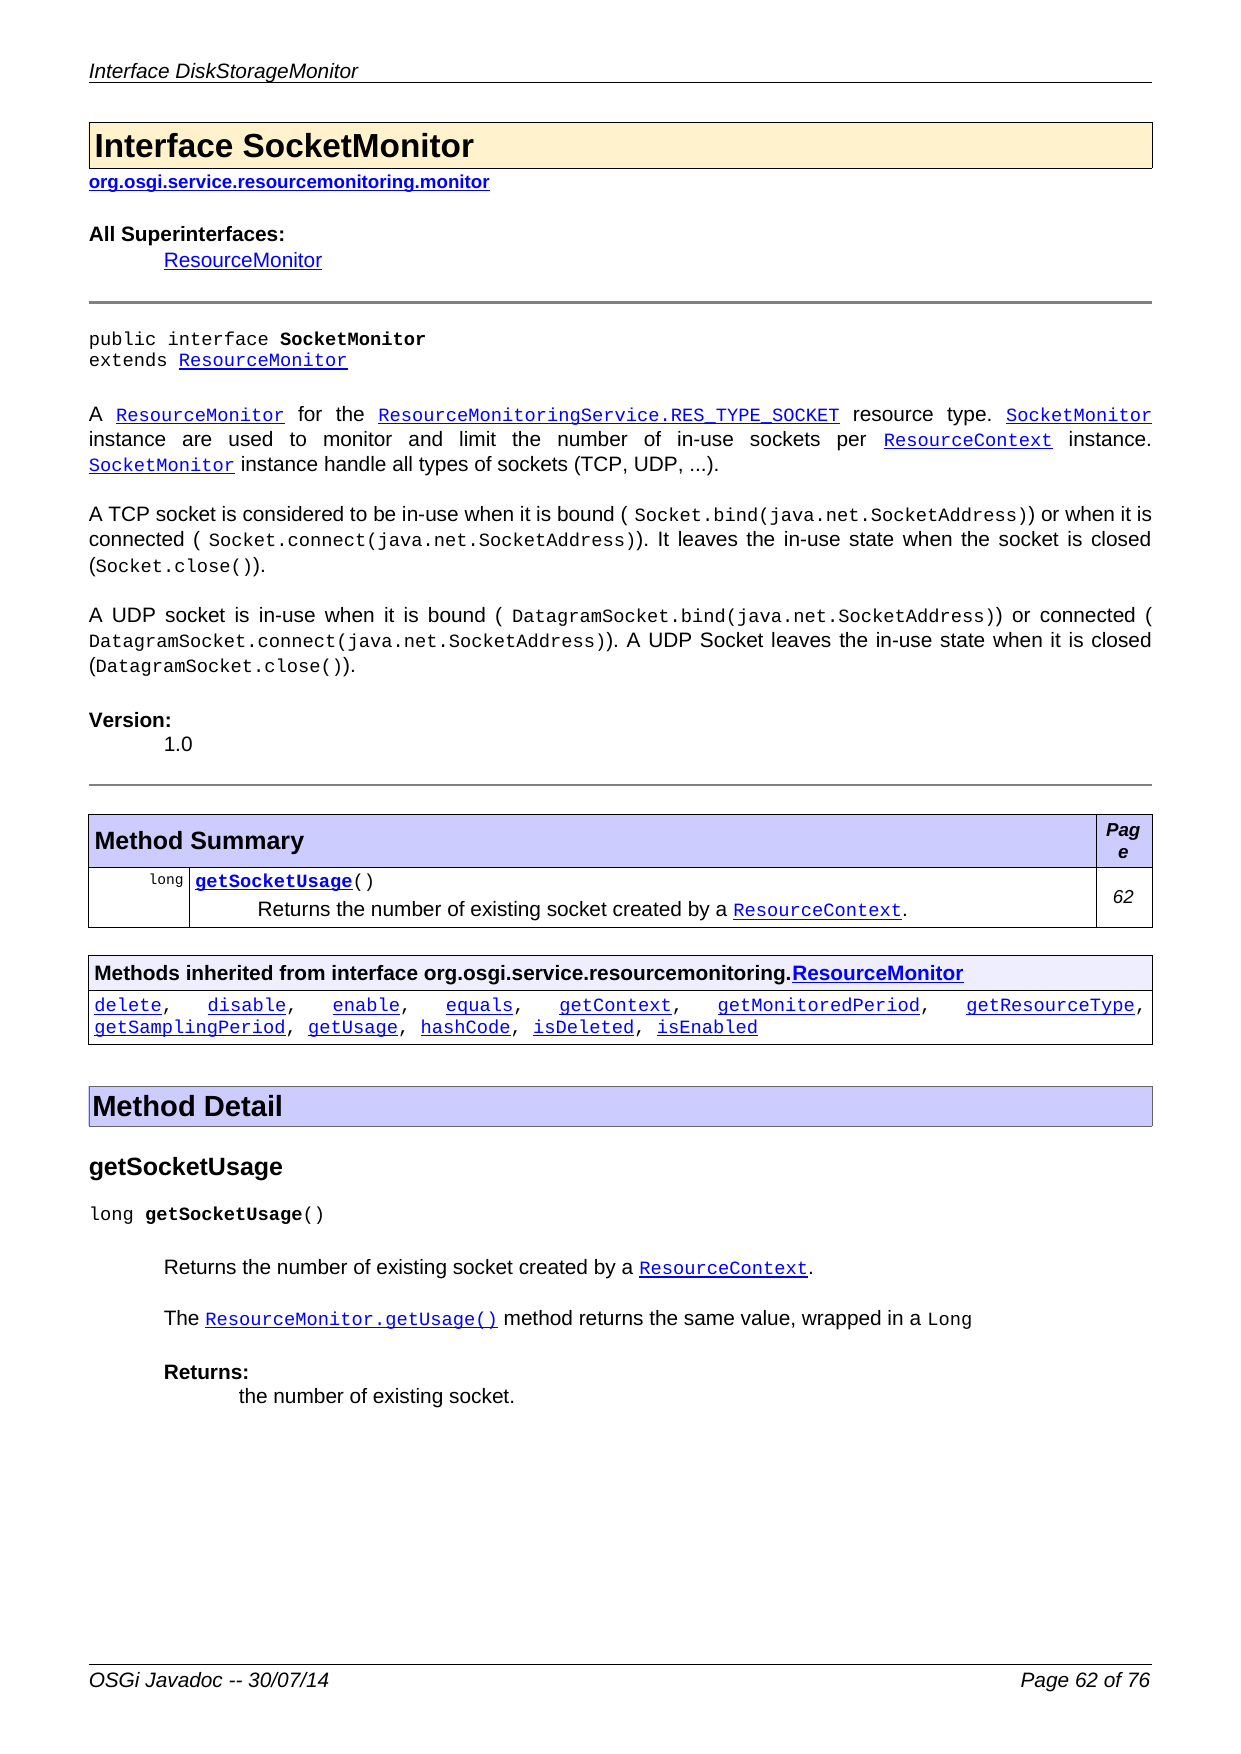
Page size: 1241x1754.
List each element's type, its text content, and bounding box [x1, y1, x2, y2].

text A ResourceMonitor for the ResourceMonitoringService.RES_TYPE_SOCKET resource type. SocketMonitor instance are used to monitor and limit the number of in-use sockets per ResourceContext instance. SocketMonitor instance handle all types of sockets (TCP, UDP, ...). [88, 401, 1152, 477]
text The ResourceMonitor.getUsage() method returns the same value, wrapped in a Long [163, 1305, 1152, 1331]
text the number of existing socket. [238, 1384, 1152, 1408]
table_cell 62 [1097, 868, 1152, 927]
table_cell long [89, 868, 189, 927]
subtitle Method Detail [90, 1087, 1152, 1126]
subtitle Interface SocketMonitor [90, 123, 1152, 168]
text long getSocketUsage() [88, 1205, 1152, 1226]
text Returns: [163, 1360, 1152, 1384]
table_cell delete, disable, enable, equals, getContext, getMonitoredPeriod, getResourceType, getSamplingPeriod, getUsage, hashCode, isDeleted, isEnabled [89, 991, 1152, 1044]
table_cell getSocketUsage() Returns the number of existing socket created by a ResourceContext. [190, 868, 1096, 927]
text org.osgi.service.resourcemonitoring.monitor [88, 171, 1152, 193]
text ResourceMonitor [163, 248, 1152, 272]
subtitle getSocketUsage [88, 1152, 1152, 1181]
table_header Page [1097, 815, 1152, 867]
text Returns the number of existing socket created by a ResourceContext. [163, 1255, 1152, 1280]
text A UDP socket is in-use when it is bound ( DatagramSocket.bind(java.net.SocketAddress)) or connected ( DatagramSocket.connect(java.net.SocketAddress)). A UDP Socket leaves the in-use state when it is closed (DatagramSocket.close()). [88, 603, 1152, 678]
text Version: [88, 707, 1152, 731]
table_header Method Summary [89, 815, 1096, 867]
subtitle All Superinterfaces: [88, 222, 1152, 246]
text 1.0 [163, 731, 1152, 755]
text public interface SocketMonitor [88, 330, 1152, 351]
text A TCP socket is considered to be in-use when it is bound ( Socket.bind(java.net.SocketAddress)) or when it is connected ( Socket.connect(java.net.SocketAddress)). It leaves the in-use state when the socket is closed (Socket.close()). [88, 502, 1152, 578]
text extends ResourceMonitor [88, 351, 1152, 372]
table_header Methods inherited from interface org.osgi.service.resourcemonitoring.ResourceMonitor [89, 956, 1152, 990]
